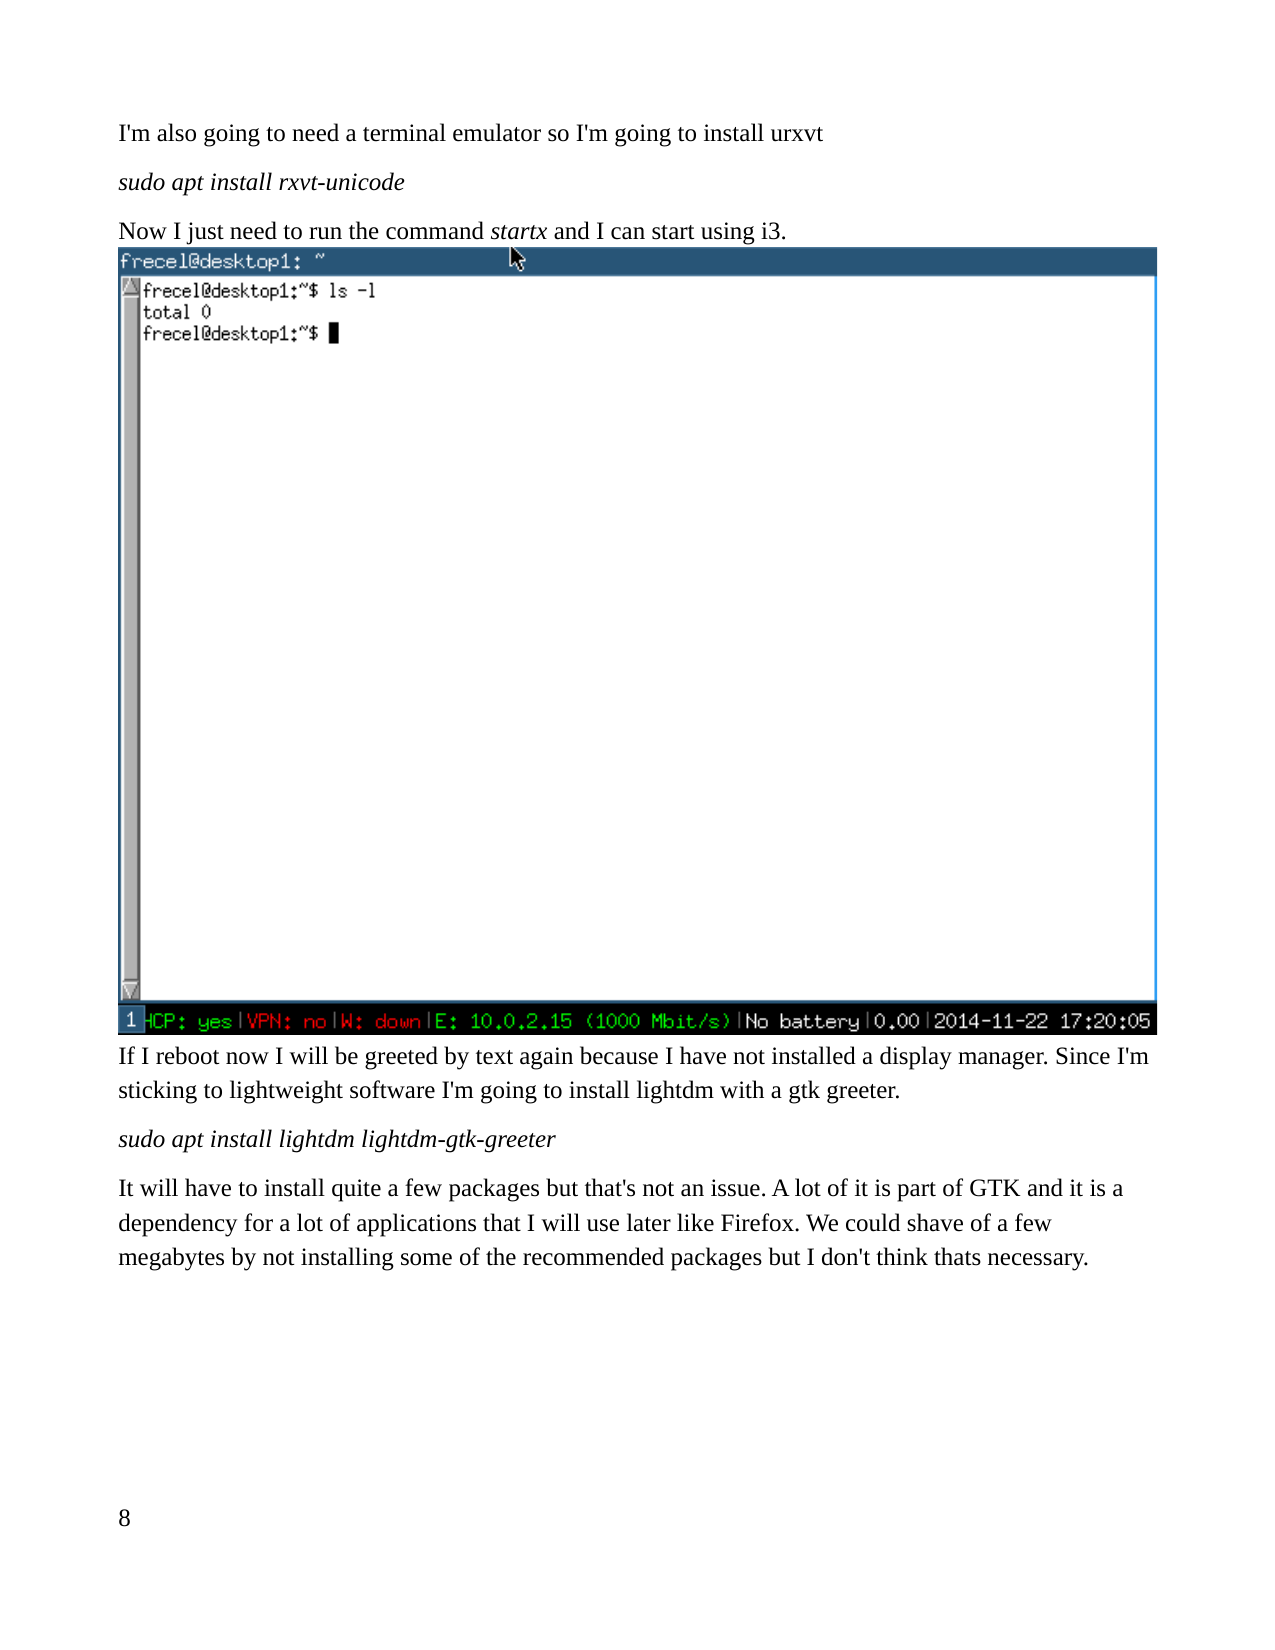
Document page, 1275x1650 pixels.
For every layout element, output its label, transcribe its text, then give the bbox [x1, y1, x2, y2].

text Now I just need to run the command startx and I can start using i3. [118, 216, 1157, 245]
text sudo apt install rxvt-unicode [118, 167, 1157, 196]
text I'm also going to need a terminal emulator so I'm going to install urxvt [118, 118, 1157, 147]
text If I reboot now I will be greeted by text again because I have not installed a display manager. Since I'm sticking to lightweight software I'm going to install lightdm with a gtk greeter. [118, 1035, 1157, 1104]
text sudo apt install lightdm lightdm-gtk-greeter [118, 1124, 1157, 1153]
text It will have to install quite a few packages but that's not an issue. A lot of it is part of GTK and it is a dependency for a lot of applications that I will use later like Firefox. We could shave of a few megabytes by not installing some of the recommended packages but I don't think thats necessary. [118, 1173, 1157, 1271]
picture [118, 247, 1158, 1035]
